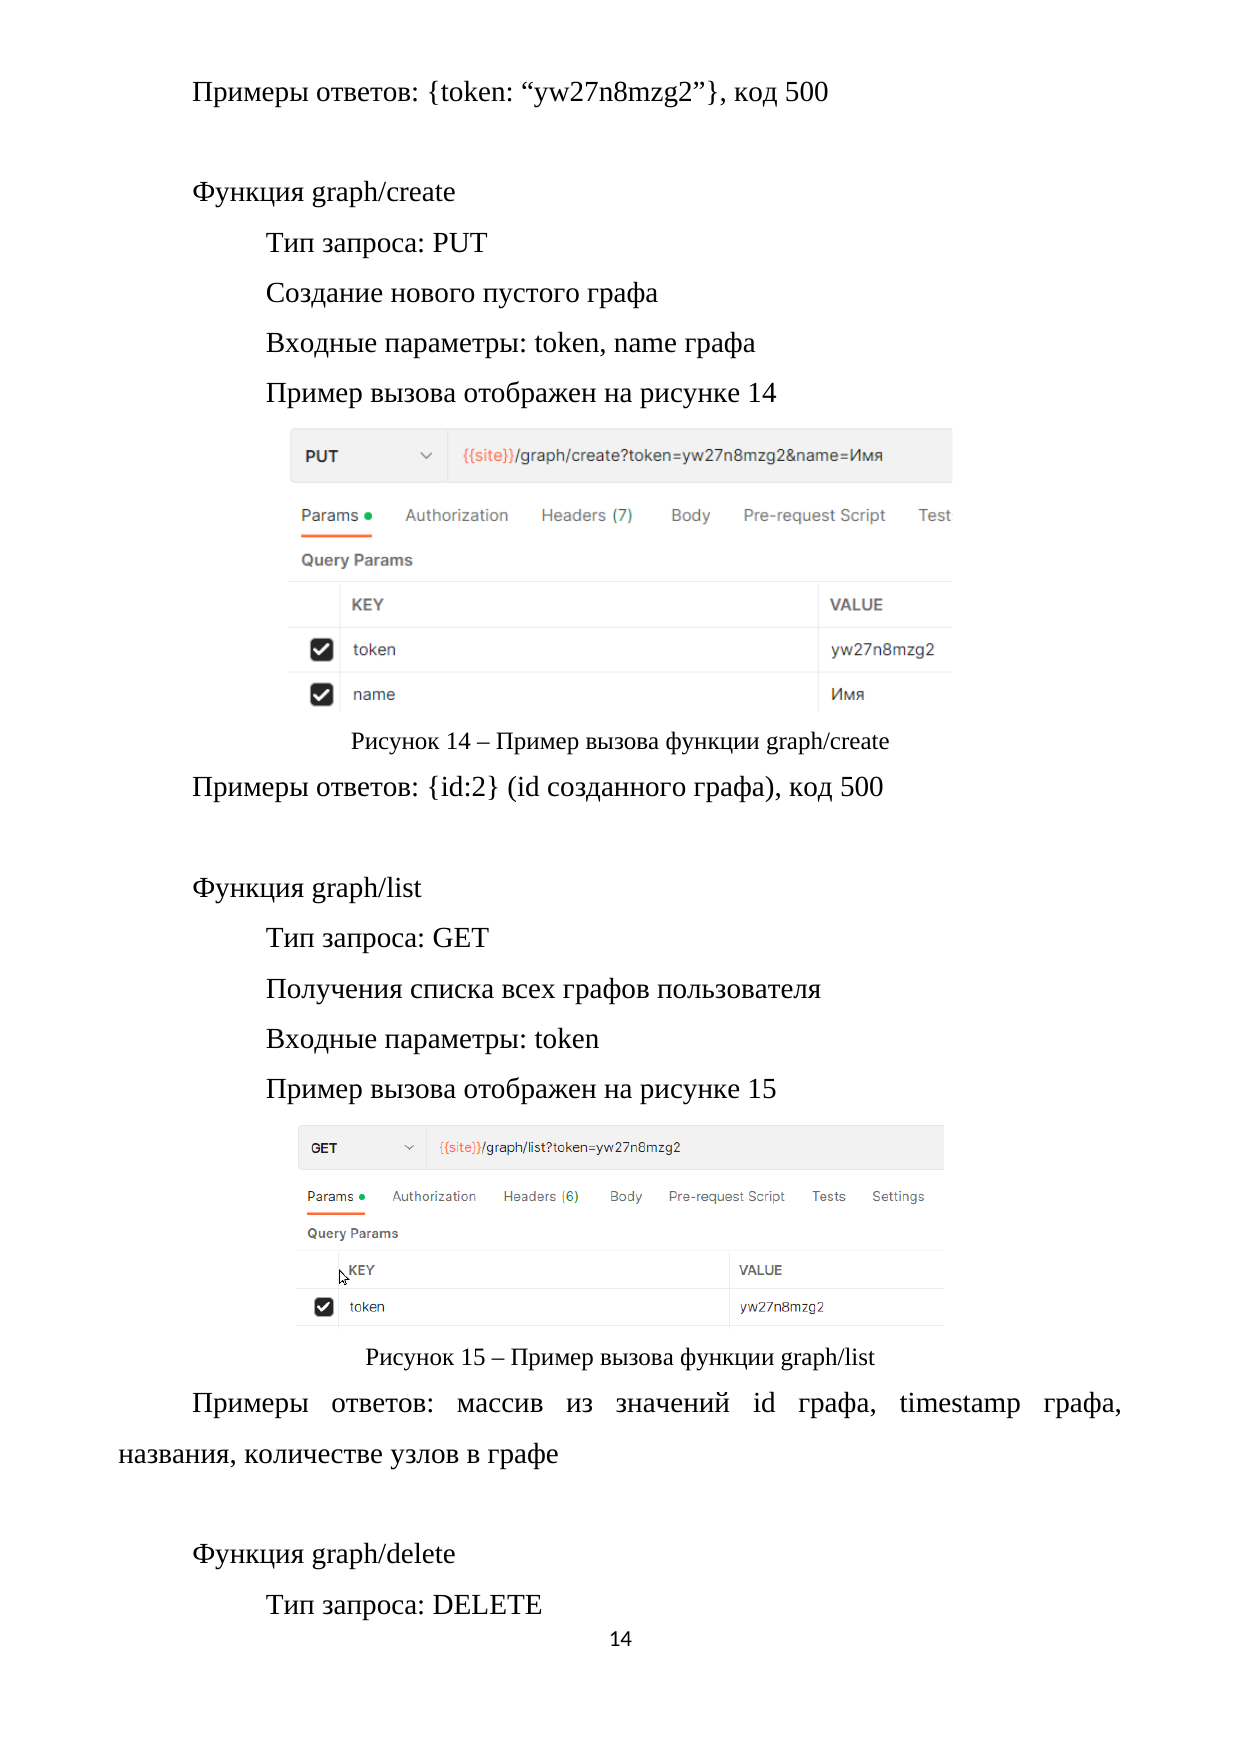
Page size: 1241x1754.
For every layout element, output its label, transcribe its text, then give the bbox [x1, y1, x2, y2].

text Функция graph/list [118, 870, 1122, 904]
text Функция graph/delete [118, 1537, 1122, 1570]
text Примеры ответов: массив из значений id графа, timestamp графа, названия, количестве узлов в графе [118, 1386, 1122, 1469]
text Рисунок 14 – Пример вызова функции graph/create [118, 726, 1122, 755]
text Тип запроса: DELETE [118, 1587, 1122, 1620]
text Тип запроса: GET [118, 921, 1122, 954]
text Получения списка всех графов пользователя [118, 971, 1122, 1004]
text Входные параметры: token, name графа [118, 325, 1122, 359]
text Пример вызова отображен на рисунке 14 [118, 376, 1122, 409]
text Пример вызова отображен на рисунке 15 [118, 1071, 1122, 1105]
text Рисунок 15 – Пример вызова функции graph/list [118, 1342, 1122, 1371]
text Примеры ответов: {token: “yw27n8mzg2”}, код 500 [118, 74, 1122, 107]
text Функция graph/create [118, 174, 1122, 208]
text Тип запроса: PUT [118, 225, 1122, 258]
text Примеры ответов: {id:2} (id созданного графа), код 500 [118, 769, 1122, 803]
text Создание нового пустого графа [118, 275, 1122, 308]
text Входные параметры: token [118, 1021, 1122, 1055]
